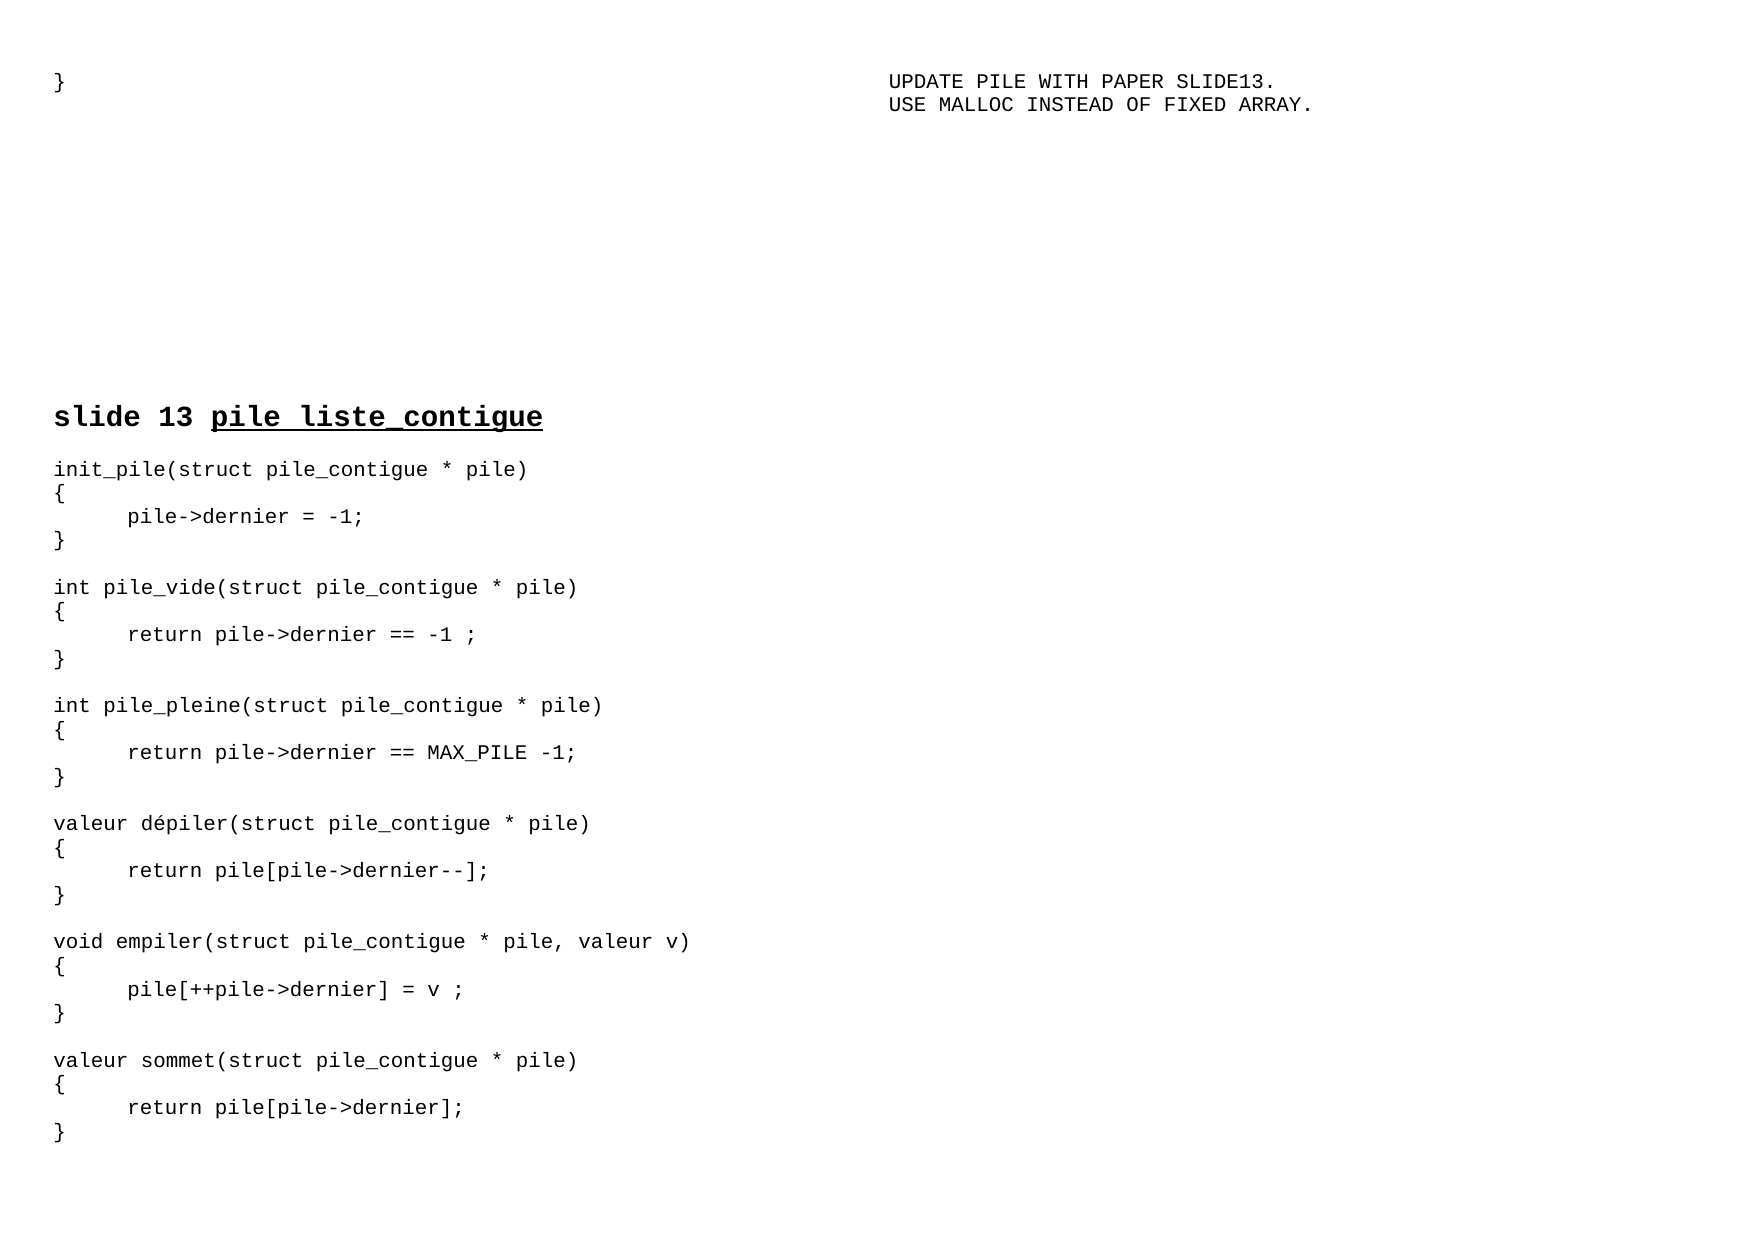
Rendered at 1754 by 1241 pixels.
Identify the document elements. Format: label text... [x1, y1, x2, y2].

text void empiler(struct pile_contigue * pile, valeur v) { pile[++pile->dernier] = v ; } [53, 931, 865, 1050]
text UPDATE PILE WITH PAPER SLIDE13. [889, 71, 1701, 94]
text int pile_pleine(struct pile_contigue * pile) { return pile->dernier == MAX_PILE -1; } [53, 695, 865, 813]
text int pile_vide(struct pile_contigue * pile) { return pile->dernier == -1 ; } [53, 577, 865, 695]
text slide 13 pile liste_contigue [53, 378, 865, 435]
text } [53, 71, 865, 118]
text valeur dépiler(struct pile_contigue * pile) { return pile[pile->dernier--]; } [53, 813, 865, 931]
text init_pile(struct pile_contigue * pile) { pile->dernier = -1; } [53, 435, 865, 577]
text USE MALLOC INSTEAD OF FIXED ARRAY. [889, 94, 1701, 118]
text valeur sommet(struct pile_contigue * pile) { return pile[pile->dernier]; } [53, 1050, 865, 1144]
